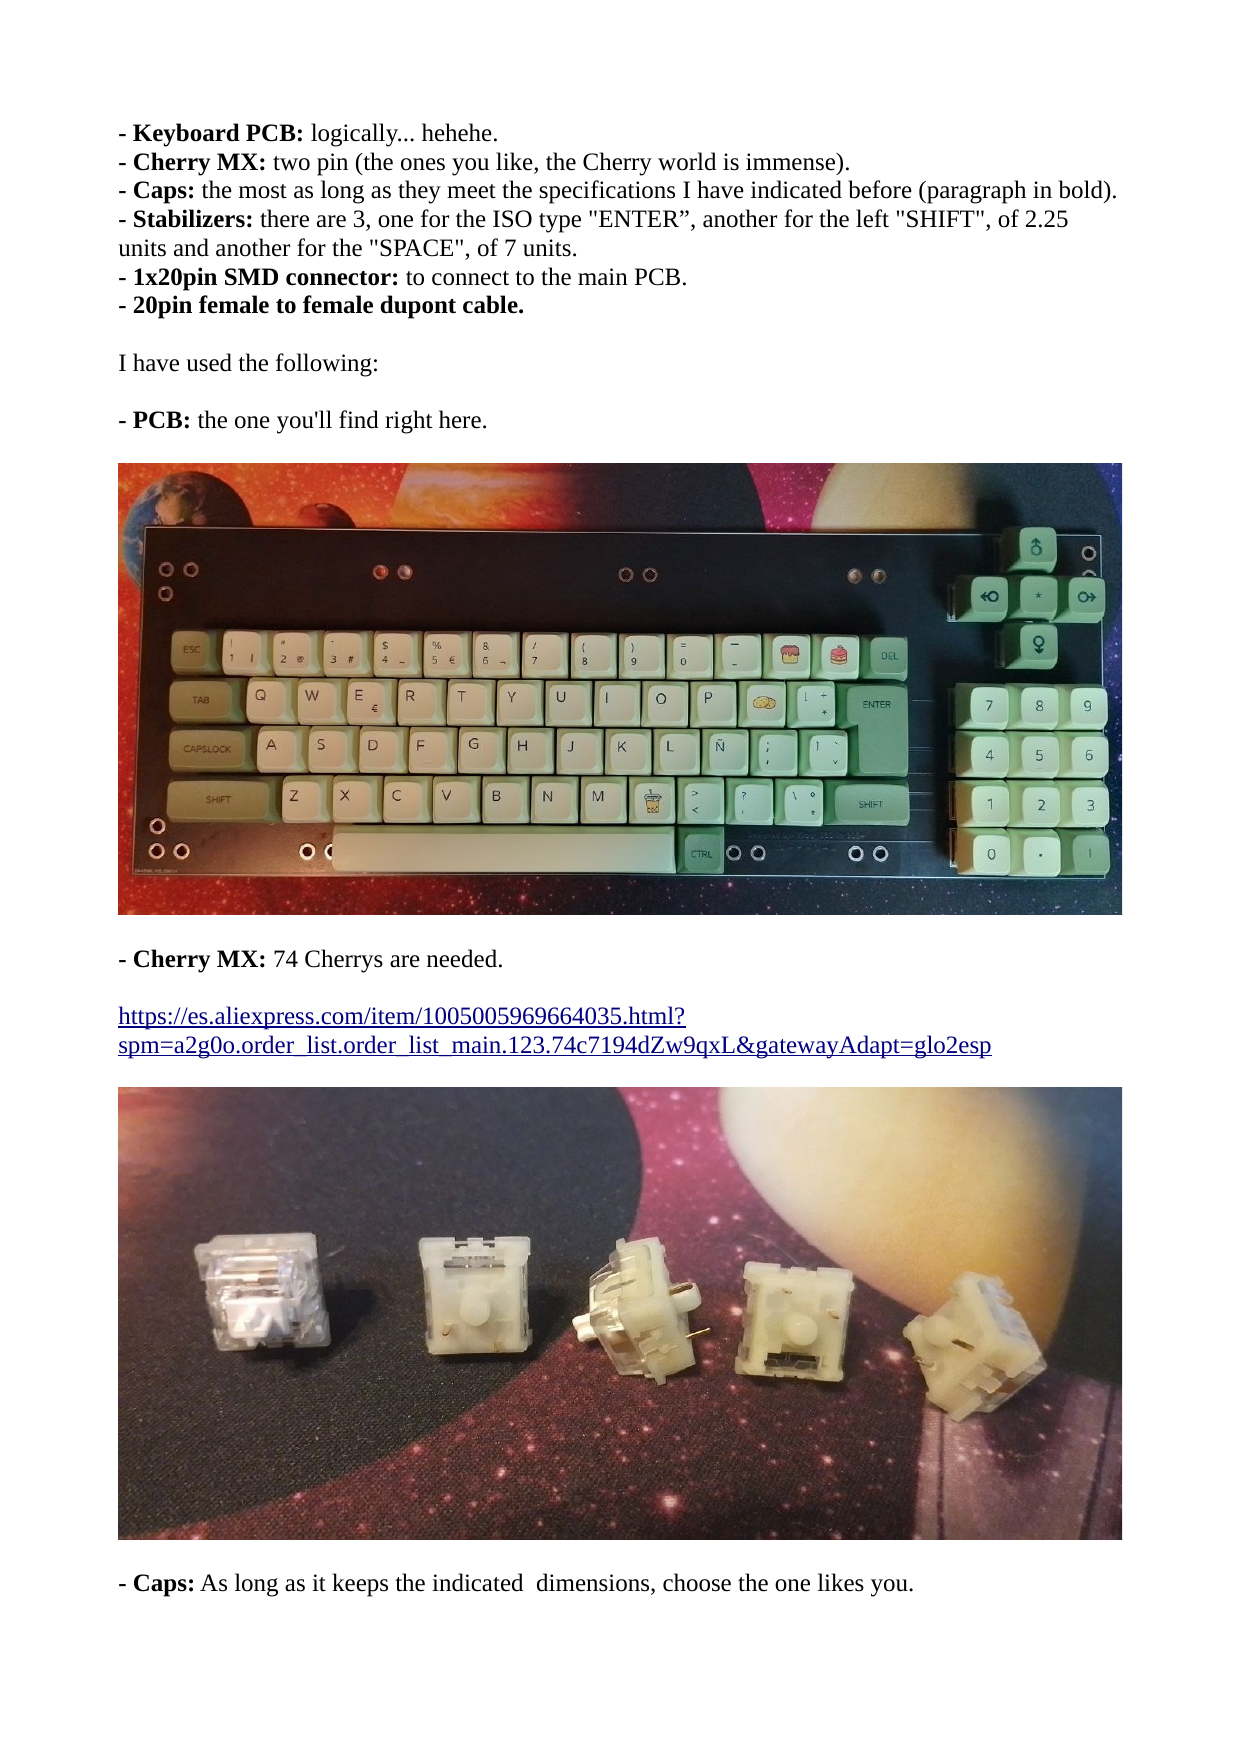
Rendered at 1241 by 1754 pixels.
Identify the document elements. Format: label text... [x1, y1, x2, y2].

text - PCB: the one you'll find right here. [118, 406, 1122, 434]
text - Caps: the most as long as they meet the specifications I have indicated before (paragraph in bold). [118, 176, 1122, 204]
picture [118, 1087, 1123, 1540]
text - 20pin female to female dupont cable. [118, 291, 1122, 319]
text - 1x20pin SMD connector: to connect to the main PCB. [118, 262, 1122, 291]
text I have used the following: [118, 348, 1122, 377]
text - Cherry MX: two pin (the ones you like, the Cherry world is immense). [118, 147, 1122, 176]
text - Stabilizers: there are 3, one for the ISO type "ENTER”, another for the left "SHIFT", of 2.25 units and another for the "SPACE", of 7 units. [118, 204, 1122, 262]
text - Keyboard PCB: logically... hehehe. [118, 118, 1122, 147]
text - Cherry MX: 74 Cherrys are needed. [118, 944, 1122, 972]
picture [118, 463, 1123, 915]
text - Caps: As long as it keeps the indicated dimensions, choose the one likes you. [118, 1568, 1122, 1597]
text https://es.aliexpress.com/item/1005005969664035.html?spm=a2g0o.order_list.order_list_main.123.74c7194dZw9qxL&gatewayAdapt=glo2esp [118, 1001, 1122, 1059]
